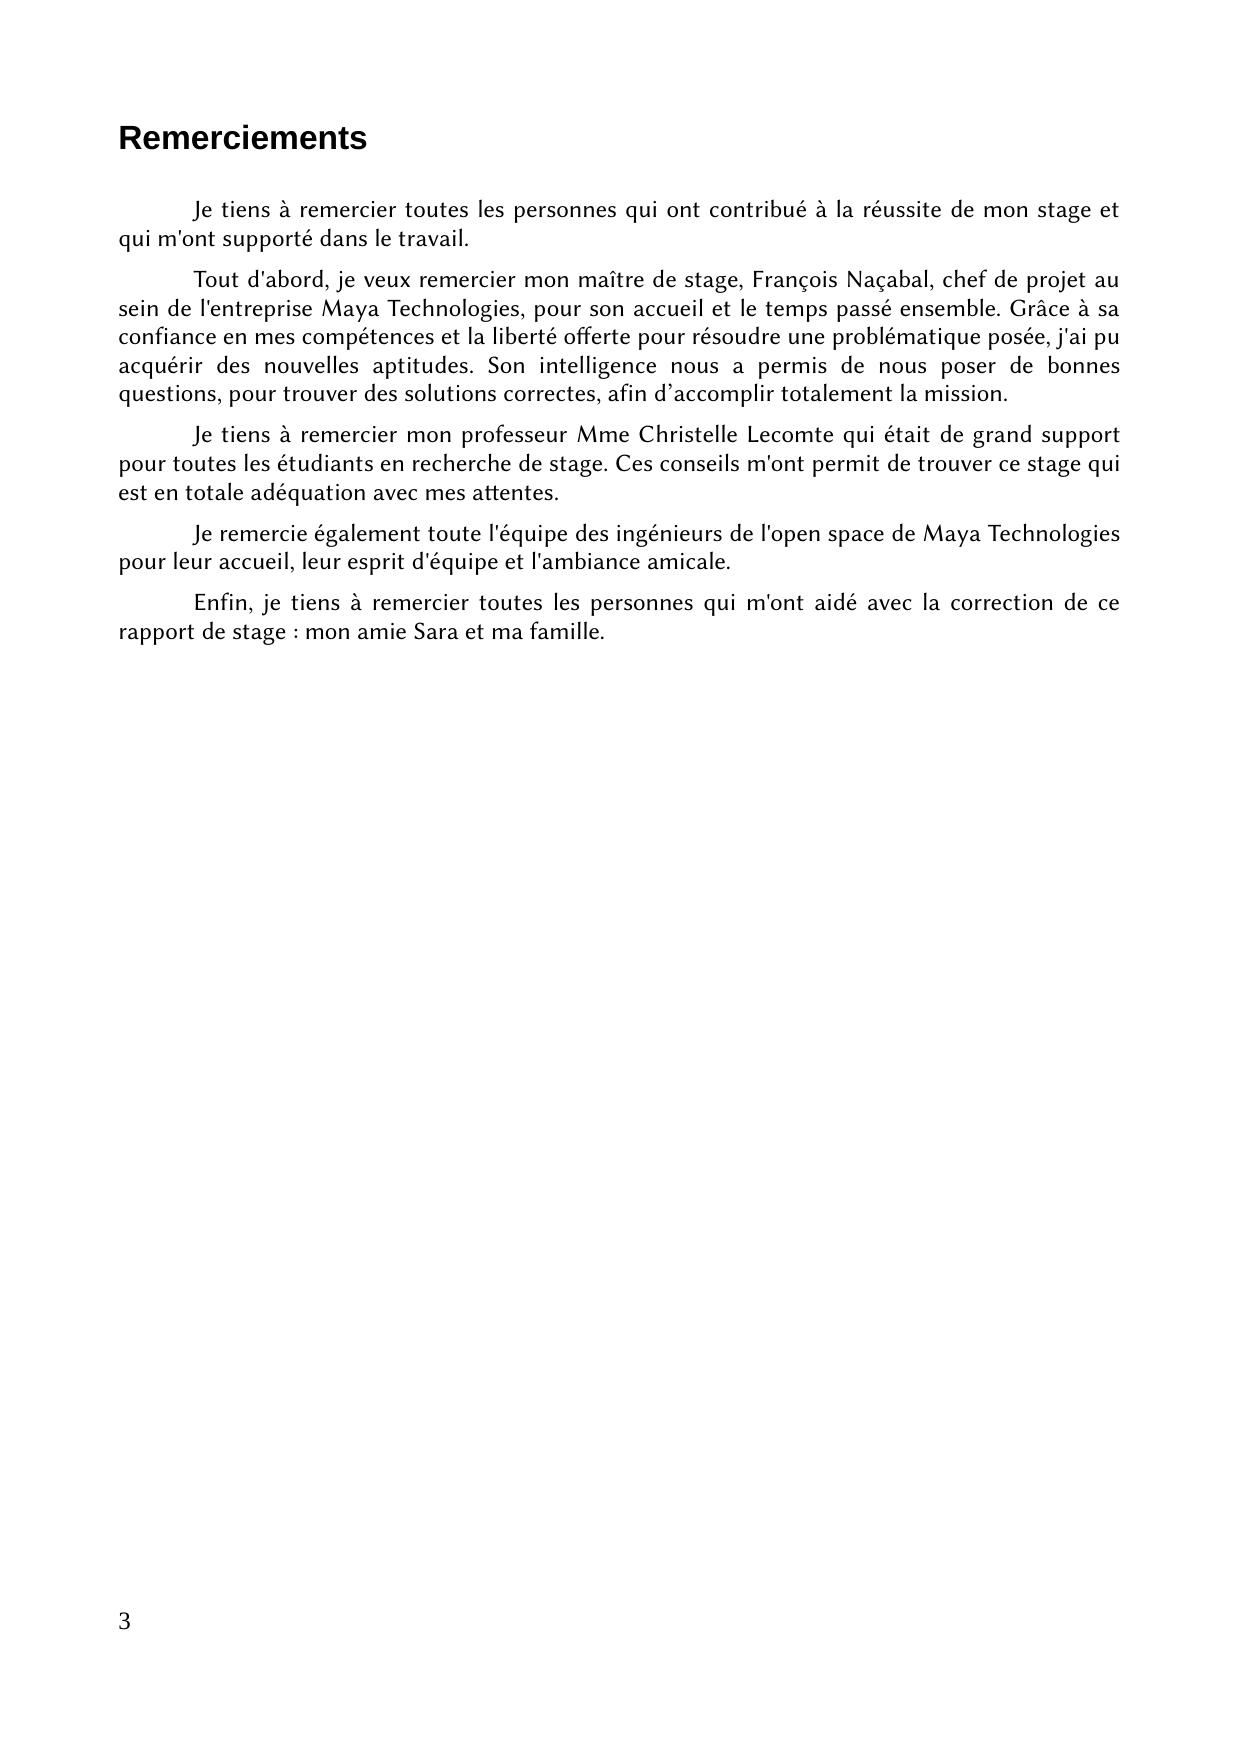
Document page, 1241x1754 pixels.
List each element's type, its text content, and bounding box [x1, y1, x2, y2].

text Je tiens à remercier toutes les personnes qui ont contribué à la réussite de mon stage et qui m'ont supporté dans le travail. [118, 186, 1122, 253]
text Enfin, je tiens à remercier toutes les personnes qui m'ont aidé avec la correction de ce rapport de stage : mon amie Sara et ma famille. [118, 588, 1122, 645]
text Je tiens à remercier mon professeur Mme Christelle Lecomte qui était de grand support pour toutes les étudiants en recherche de stage. Ces conseils m'ont permit de trouver ce stage qui est en totale adéquation avec mes attentes. [118, 420, 1122, 506]
text Remerciements [118, 118, 1122, 157]
text Je remercie également toute l'équipe des ingénieurs de l'open space de Maya Technologies pour leur accueil, leur esprit d'équipe et l'ambiance amicale. [118, 518, 1122, 576]
text Tout d'abord, je veux remercier mon maître de stage, François Naçabal, chef de projet au sein de l'entreprise Maya Technologies, pour son accueil et le temps passé ensemble. Grâce à sa confiance en mes compétences et la liberté offerte pour résoudre une problématique posée, j'ai pu acquérir des nouvelles aptitudes. Son intelligence nous a permis de nous poser de bonnes questions, pour trouver des solutions correctes, afin d’accomplir totalement la mission. [118, 265, 1122, 408]
